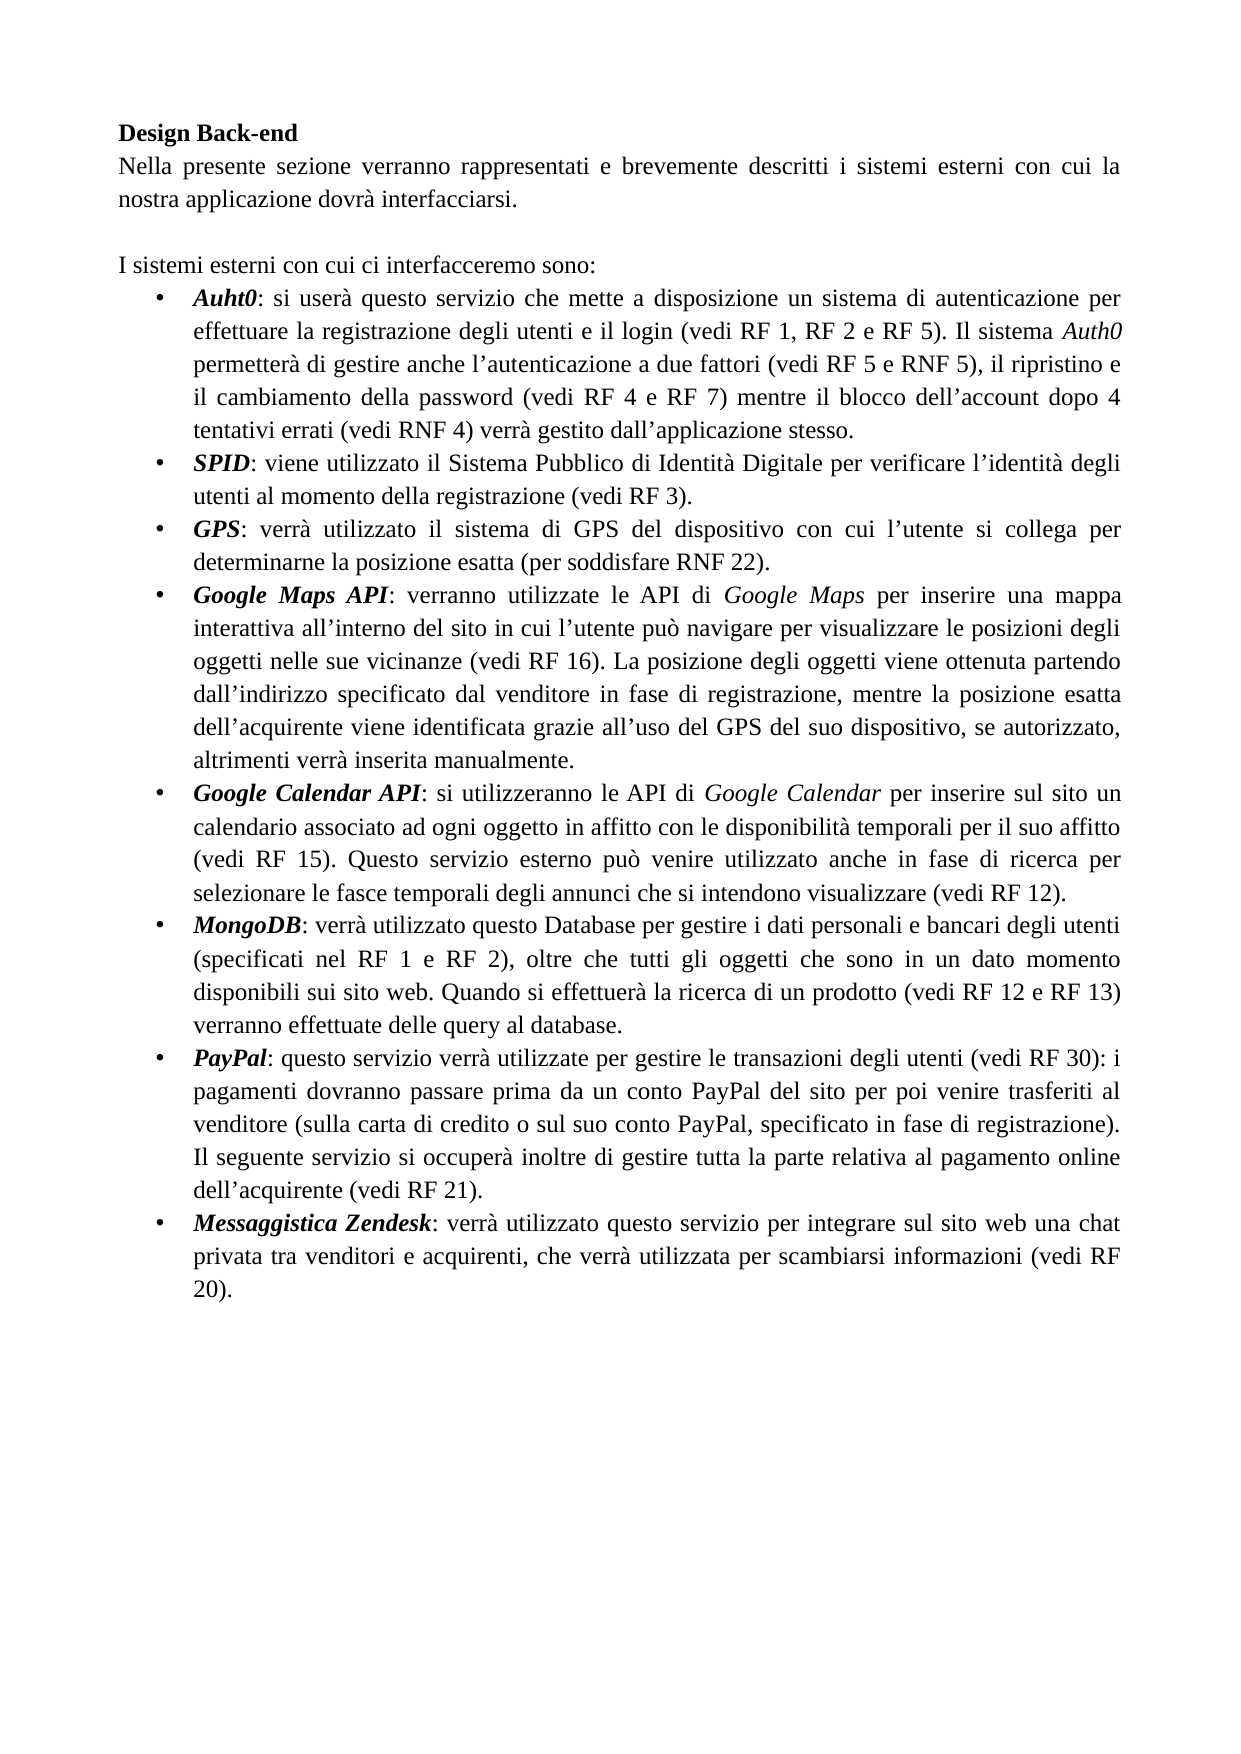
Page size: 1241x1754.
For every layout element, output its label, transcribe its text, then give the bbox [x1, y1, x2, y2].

list SPID: viene utilizzato il Sistema Pubblico di Identità Digitale per verificare l’identità degli utenti al momento della registrazione (vedi RF 3). [156, 448, 1122, 510]
text I sistemi esterni con cui ci interfacceremo sono: [118, 250, 1122, 279]
list Google Maps API: verranno utilizzate le API di Google Maps per inserire una mappa interattiva all’interno del sito in cui l’utente può navigare per visualizzare le posizioni degli oggetti nelle sue vicinanze (vedi RF 16). La posizione degli oggetti viene ottenuta partendo dall’indirizzo specificato dal venditore in fase di registrazione, mentre la posizione esatta dell’acquirente viene identificata grazie all’uso del GPS del suo dispositivo, se autorizzato, altrimenti verrà inserita manualmente. [156, 580, 1122, 774]
list MongoDB: verrà utilizzato questo Database per gestire i dati personali e bancari degli utenti (specificati nel RF 1 e RF 2), oltre che tutti gli oggetti che sono in un dato momento disponibili sui sito web. Quando si effettuerà la ricerca di un prodotto (vedi RF 12 e RF 13) verranno effettuate delle query al database. [156, 911, 1122, 1038]
list Auht0: si userà questo servizio che mette a disposizione un sistema di autenticazione per effettuare la registrazione degli utenti e il login (vedi RF 1, RF 2 e RF 5). Il sistema Auth0 permetterà di gestire anche l’autenticazione a due fattori (vedi RF 5 e RNF 5), il ripristino e il cambiamento della password (vedi RF 4 e RF 7) mentre il blocco dell’account dopo 4 tentativi errati (vedi RNF 4) verrà gestito dall’applicazione stesso. [156, 283, 1122, 444]
list Messaggistica Zendesk: verrà utilizzato questo servizio per integrare sul sito web una chat privata tra venditori e acquirenti, che verrà utilizzata per scambiarsi informazioni (vedi RF 20). [156, 1208, 1122, 1303]
list Google Calendar API: si utilizzeranno le API di Google Calendar per inserire sul sito un calendario associato ad ogni oggetto in affitto con le disponibilità temporali per il suo affitto (vedi RF 15). Questo servizio esterno può venire utilizzato anche in fase di ricerca per selezionare le fasce temporali degli annunci che si intendono visualizzare (vedi RF 12). [156, 778, 1122, 906]
text Design Back-end [118, 118, 1122, 147]
list GPS: verrà utilizzato il sistema di GPS del dispositivo con cui l’utente si collega per determinarne la posizione esatta (per soddisfare RNF 22). [156, 514, 1122, 576]
list PayPal: questo servizio verrà utilizzate per gestire le transazioni degli utenti (vedi RF 30): i pagamenti dovranno passare prima da un conto PayPal del sito per poi venire trasferiti al venditore (sulla carta di credito o sul suo conto PayPal, specificato in fase di registrazione). Il seguente servizio si occuperà inoltre di gestire tutta la parte relativa al pagamento online dell’acquirente (vedi RF 21). [156, 1043, 1122, 1203]
text Nella presente sezione verranno rappresentati e brevemente descritti i sistemi esterni con cui la nostra applicazione dovrà interfacciarsi. [118, 151, 1122, 213]
